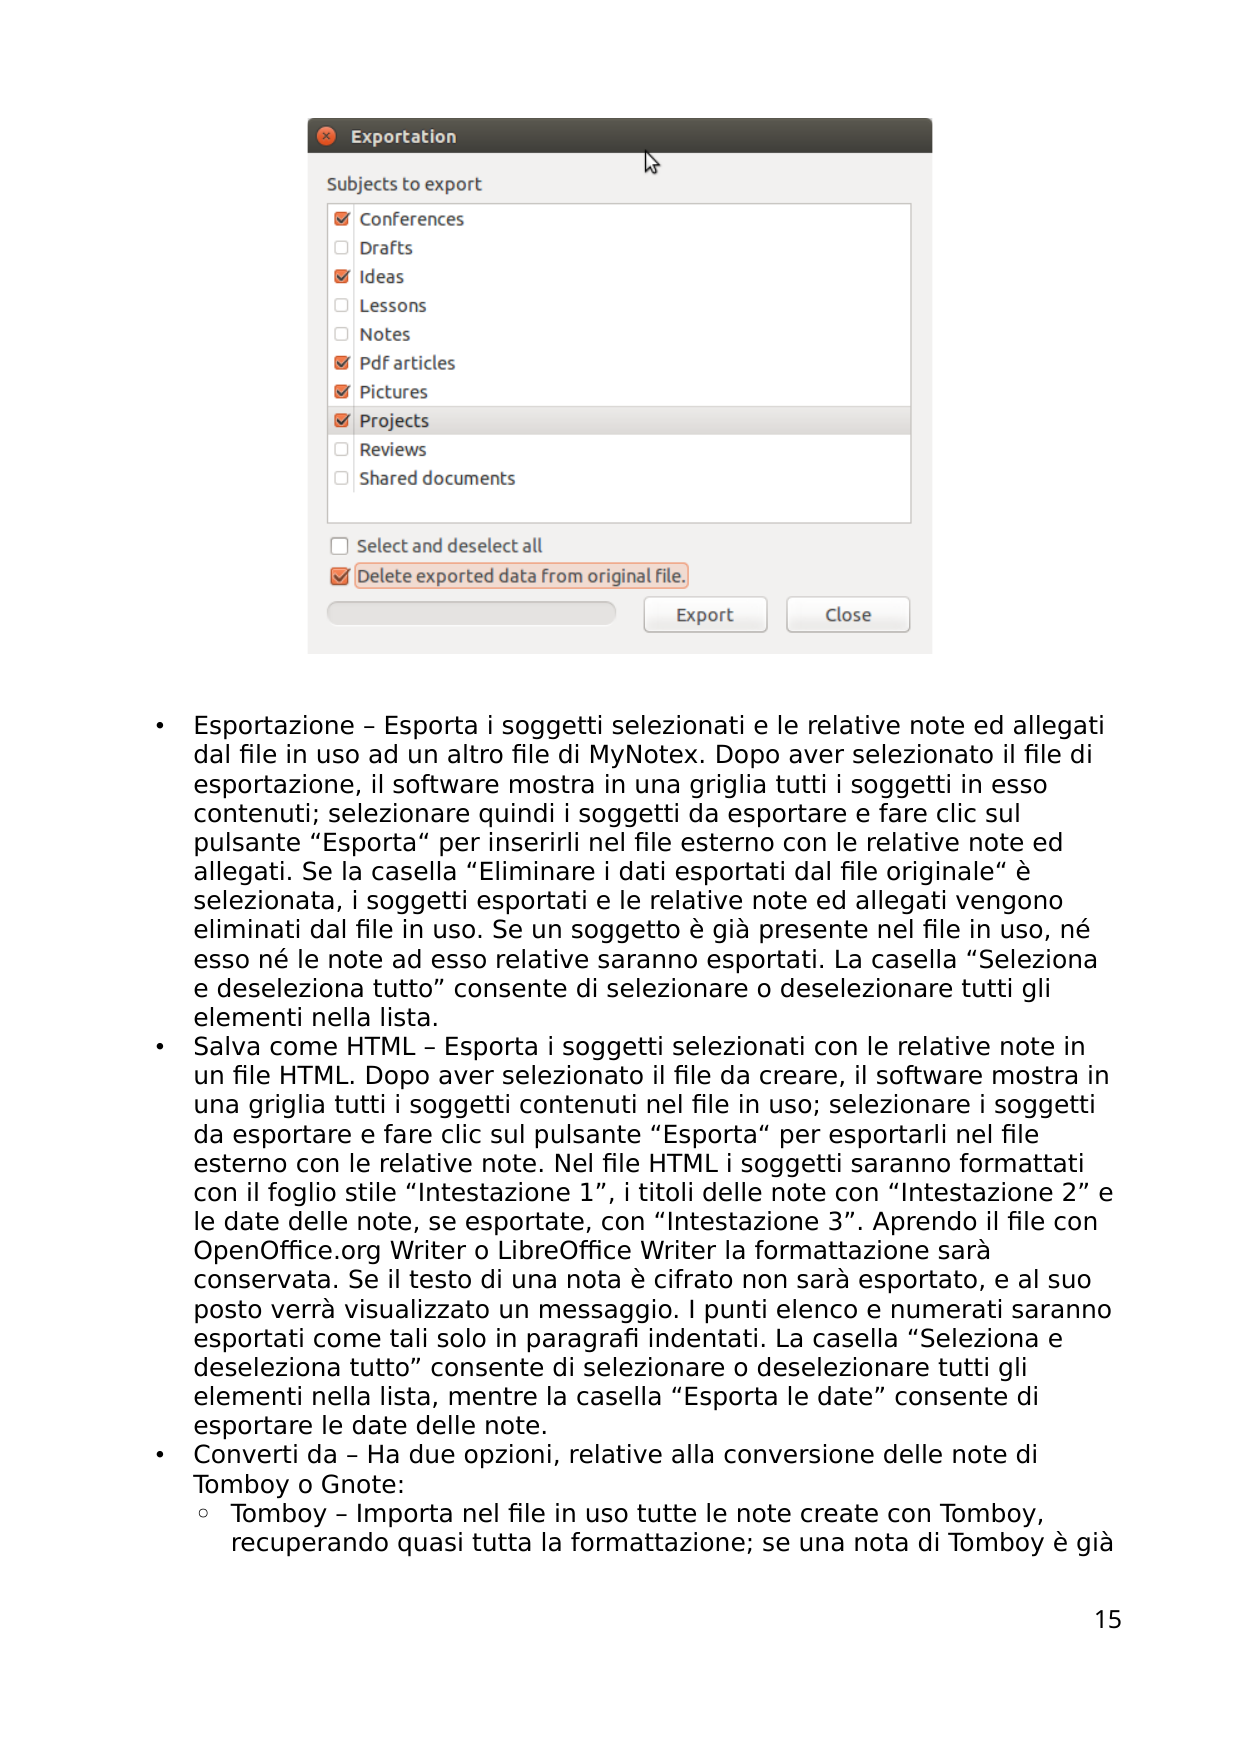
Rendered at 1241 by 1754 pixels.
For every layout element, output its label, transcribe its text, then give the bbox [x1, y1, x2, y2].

list Salva come HTML – Esporta i soggetti selezionati con le relative note in un file HTML. Dopo aver selezionato il file da creare, il software mostra in una griglia tutti i soggetti contenuti nel file in uso; selezionare i soggetti da esportare e fare clic sul pulsante “Esporta“ per esportarli nel file esterno con le relative note. Nel file HTML i soggetti saranno formattati con il foglio stile “Intestazione 1”, i titoli delle note con “Intestazione 2” e le date delle note, se esportate, con “Intestazione 3”. Aprendo il file con OpenOffice.org Writer o LibreOffice Writer la formattazione sarà conservata. Se il testo di una nota è cifrato non sarà esportato, e al suo posto verrà visualizzato un messaggio. I punti elenco e numerati saranno esportati come tali solo in paragrafi indentati. La casella “Seleziona e deseleziona tutto” consente di selezionare o deselezionare tutti gli elementi nella lista, mentre la casella “Esporta le date” consente di esportare le date delle note. [156, 1032, 1122, 1441]
list Esportazione – Esporta i soggetti selezionati e le relative note ed allegati dal file in uso ad un altro file di MyNotex. Dopo aver selezionato il file di esportazione, il software mostra in una griglia tutti i soggetti in esso contenuti; selezionare quindi i soggetti da esportare e fare clic sul pulsante “Esporta“ per inserirli nel file esterno con le relative note ed allegati. Se la casella “Eliminare i dati esportati dal file originale“ è selezionata, i soggetti esportati e le relative note ed allegati vengono eliminati dal file in uso. Se un soggetto è già presente nel file in uso, né esso né le note ad esso relative saranno esportati. La casella “Seleziona e deseleziona tutto” consente di selezionare o deselezionare tutti gli elementi nella lista. [156, 711, 1122, 1032]
list Converti da – Ha due opzioni, relative alla conversione delle note di Tomboy o Gnote: [156, 1441, 1122, 1499]
list Tomboy – Importa nel file in uso tutte le note create con Tomboy, recuperando quasi tutta la formattazione; se una nota di Tomboy è già [193, 1499, 1122, 1557]
picture [307, 118, 933, 654]
